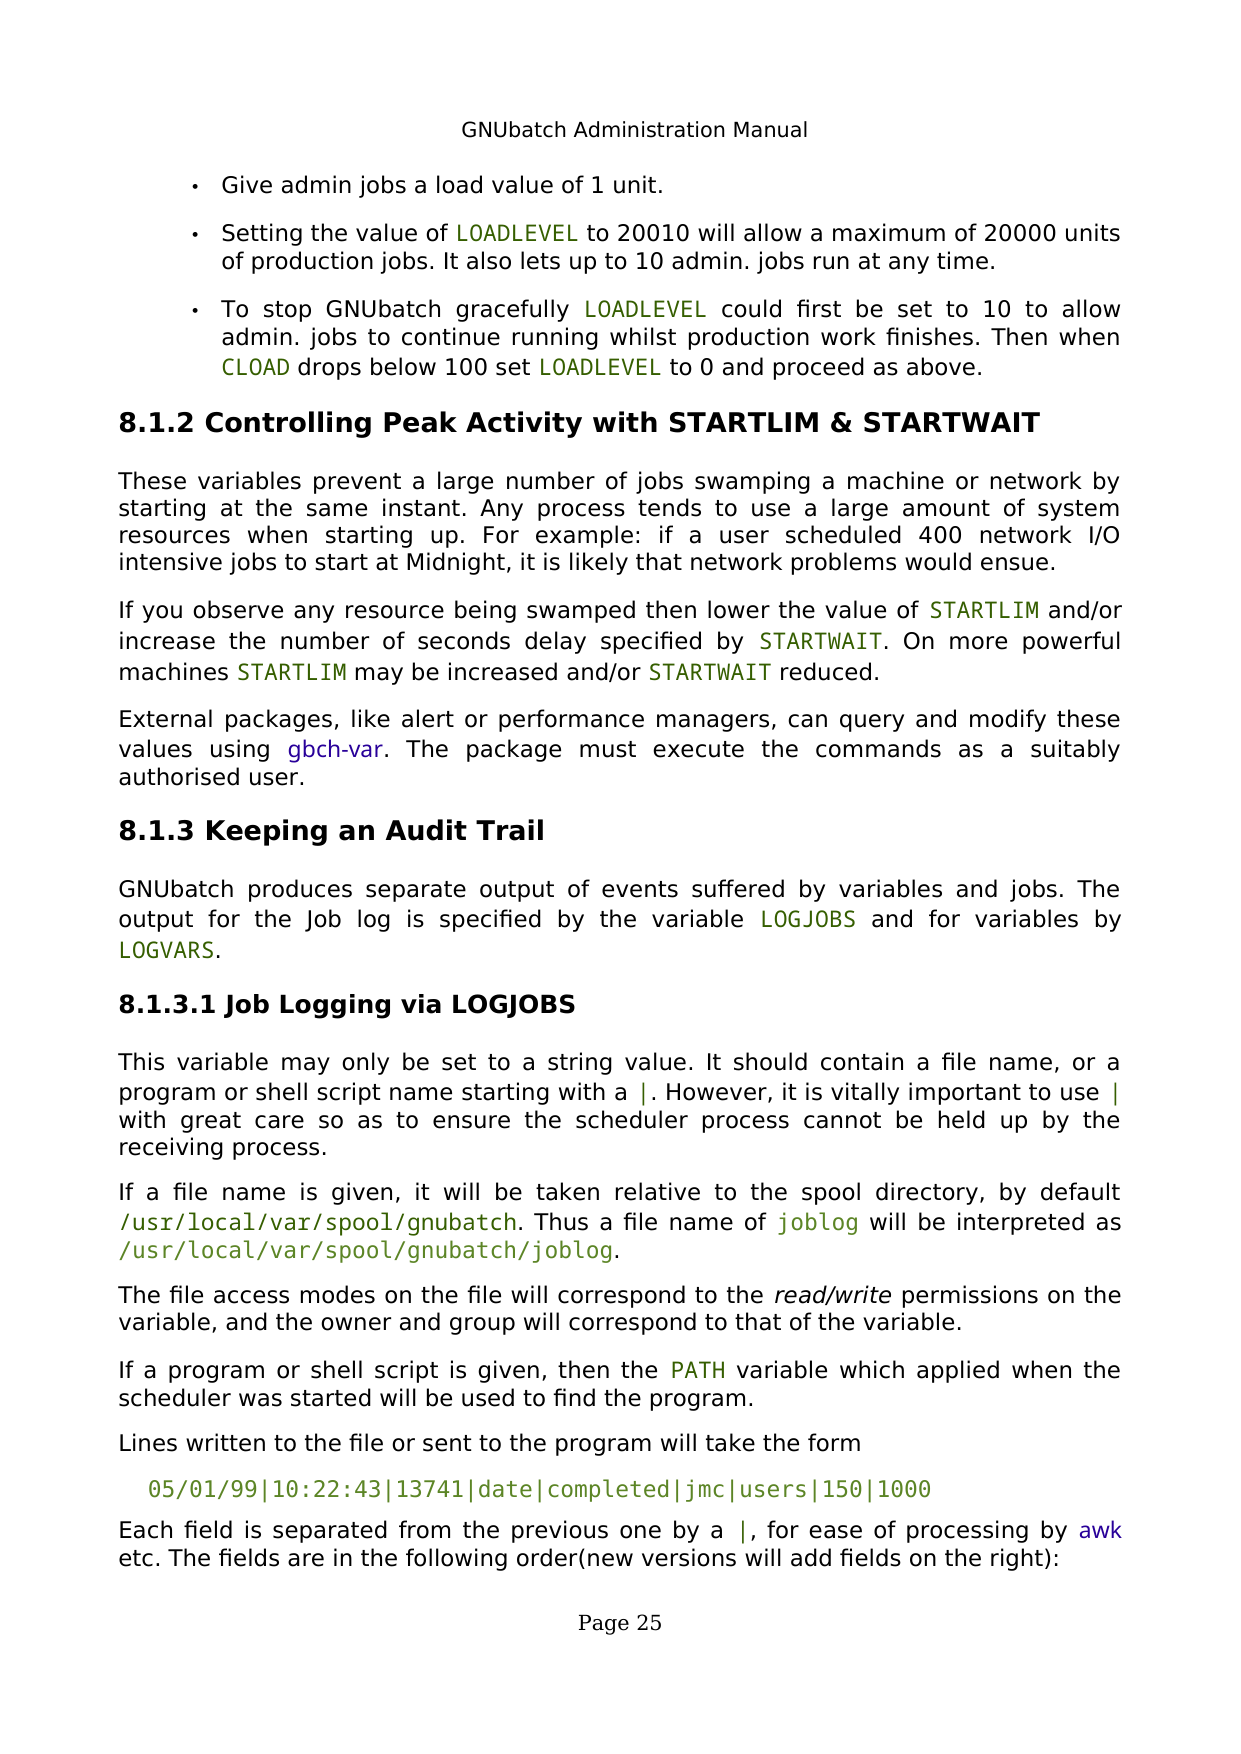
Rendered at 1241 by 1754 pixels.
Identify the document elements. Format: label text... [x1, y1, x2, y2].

text Each field is separated from the previous one by a |, for ease of processing by awk etc. The fields are in the following order(new versions will add fields on the right): [118, 1514, 1122, 1572]
subtitle Job Logging via LOGJOBS [118, 991, 1122, 1020]
text These variables prevent a large number of jobs swamping a machine or network by starting at the same instant. Any process tends to use a large amount of system resources when starting up. For example: if a user scheduled 400 network I/O intensive jobs to start at Midnight, it is likely that network problems would ensue. [118, 468, 1122, 575]
list To stop GNUbatch gracefully LOADLEVEL could first be set to 10 to allow admin. jobs to continue running whilst production work finishes. Then when CLOAD drops below 100 set LOADLEVEL to 0 and proceed as above. [192, 293, 1122, 383]
list Setting the value of LOADLEVEL to 20010 will allow a maximum of 20000 units of production jobs. It also lets up to 10 admin. jobs run at any time. [192, 217, 1122, 275]
text External packages, like alert or performance managers, can query and modify these values using gbch-var. The package must execute the commands as a suitably authorised user. [118, 706, 1122, 791]
list Give admin jobs a load value of 1 unit. [192, 172, 1122, 199]
text If a program or shell script is given, then the PATH variable which applied when the scheduler was started will be used to find the program. [118, 1354, 1122, 1412]
text If you observe any resource being swamped then lower the value of STARTLIM and/or increase the number of seconds delay specified by STARTWAIT. On more powerful machines STARTLIM may be increased and/or STARTWAIT reduced. [118, 594, 1122, 687]
text If a file name is given, it will be taken relative to the spool directory, by default /usr/local/var/spool/gnubatch. Thus a file name of joblog will be interpreted as /usr/local/var/spool/gnubatch/joblog. [118, 1179, 1122, 1264]
text Lines written to the file or sent to the program will take the form [118, 1431, 1122, 1457]
subtitle Keeping an Audit Trail [118, 816, 1122, 847]
text The file access modes on the file will correspond to the read/write permissions on the variable, and the owner and group will correspond to that of the variable. [118, 1282, 1122, 1336]
subtitle Controlling Peak Activity with STARTLIM & STARTWAIT [118, 408, 1122, 439]
text This variable may only be set to a string value. It should contain a file name, or a program or shell script name starting with a |. However, it is vitally important to use | with great care so as to ensure the scheduler process cannot be held up by the receiving process. [118, 1049, 1122, 1161]
text 05/01/99|10:22:43|13741|date|completed|jmc|users|150|1000 [148, 1476, 1122, 1502]
text GNUbatch produces separate output of events suffered by variables and jobs. The output for the Job log is specified by the variable LOGJOBS and for variables by LOGVARS. [118, 876, 1122, 966]
